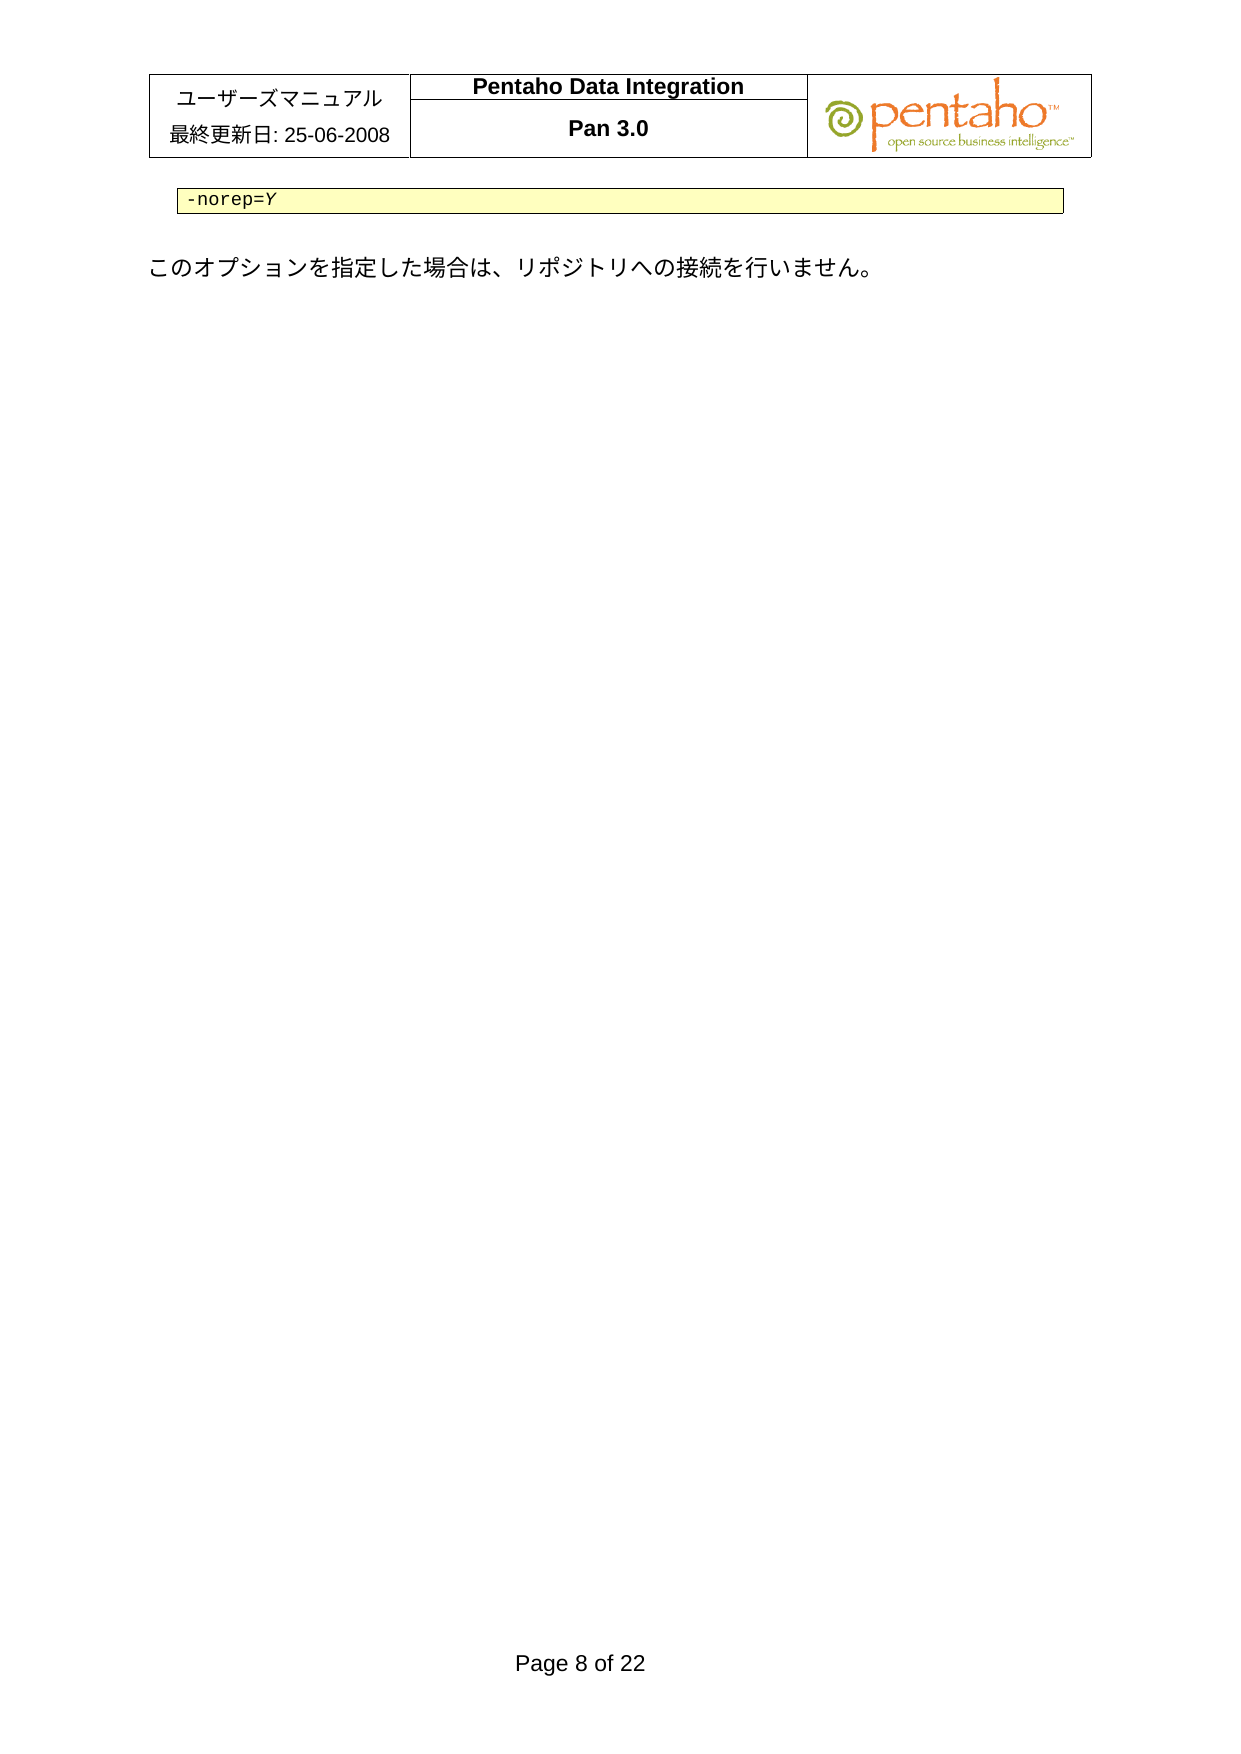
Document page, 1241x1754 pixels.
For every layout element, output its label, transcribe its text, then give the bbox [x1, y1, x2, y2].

text -norep=Y [178, 189, 1063, 213]
text このオプションを指定した場合は、リポジトリへの接続を行いません。 [148, 249, 1092, 282]
